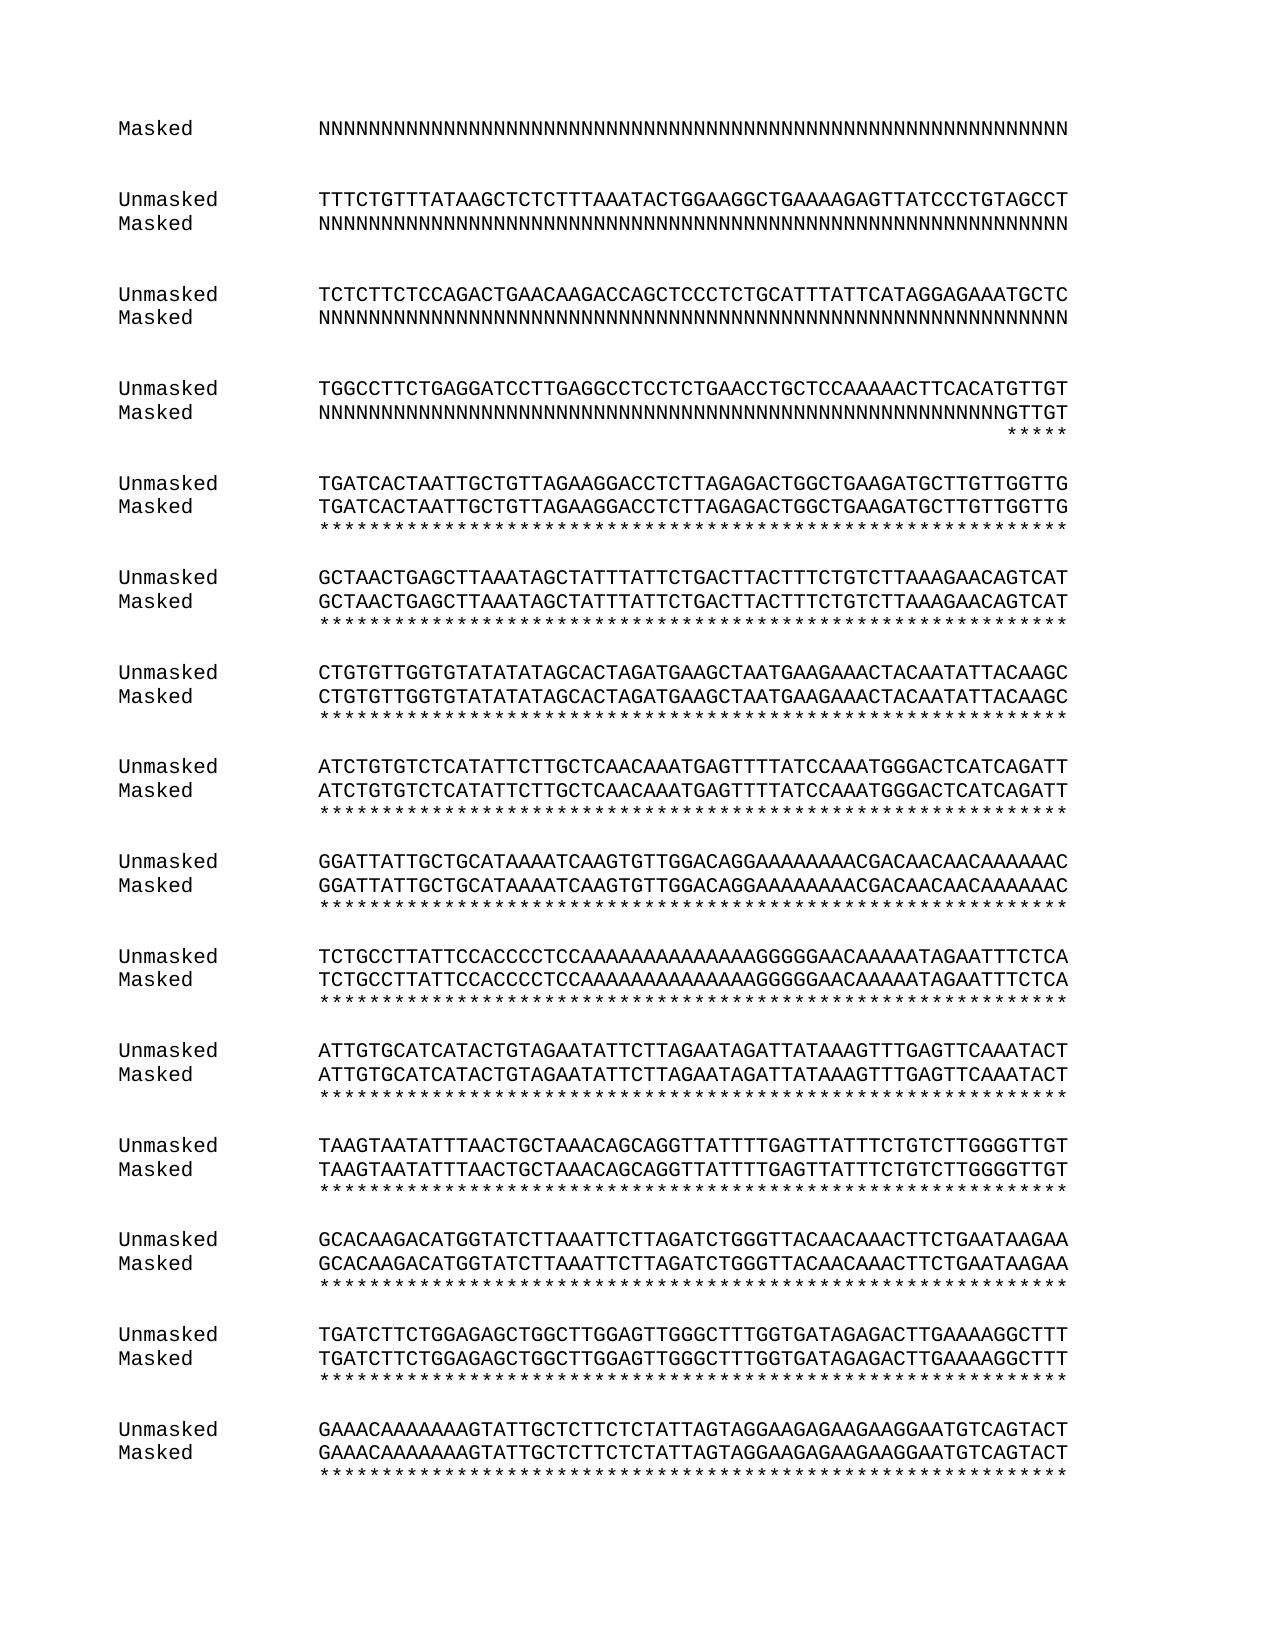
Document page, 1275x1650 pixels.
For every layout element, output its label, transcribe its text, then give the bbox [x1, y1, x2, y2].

text Masked TGATCTTCTGGAGAGCTGGCTTGGAGTTGGGCTTTGGTGATAGAGACTTGAAAAGGCTTT [118, 1348, 1157, 1371]
text Unmasked ATCTGTGTCTCATATTCTTGCTCAACAAATGAGTTTTATCCAAATGGGACTCATCAGATT [118, 757, 1157, 780]
text ************************************************************ [118, 1466, 1157, 1489]
text Unmasked GCACAAGACATGGTATCTTAAATTCTTAGATCTGGGTTACAACAAACTTCTGAATAAGAA [118, 1229, 1157, 1253]
text Unmasked GGATTATTGCTGCATAAAATCAAGTGTTGGACAGGAAAAAAAACGACAACAACAAAAAAC [118, 851, 1157, 875]
text Unmasked GCTAACTGAGCTTAAATAGCTATTTATTCTGACTTACTTTCTGTCTTAAAGAACAGTCAT [118, 567, 1157, 591]
text Masked TCTGCCTTATTCCACCCCTCCAAAAAAAAAAAAAAGGGGGAACAAAAATAGAATTTCTCA [118, 969, 1157, 993]
text Unmasked ATTGTGCATCATACTGTAGAATATTCTTAGAATAGATTATAAAGTTTGAGTTCAAATACT [118, 1040, 1157, 1064]
text Masked NNNNNNNNNNNNNNNNNNNNNNNNNNNNNNNNNNNNNNNNNNNNNNNNNNNNNNNNNNNN [118, 213, 1157, 236]
text ************************************************************ [118, 993, 1157, 1017]
text Masked NNNNNNNNNNNNNNNNNNNNNNNNNNNNNNNNNNNNNNNNNNNNNNNNNNNNNNNGTTGT [118, 402, 1157, 426]
text Unmasked TGGCCTTCTGAGGATCCTTGAGGCCTCCTCTGAACCTGCTCCAAAAACTTCACATGTTGT [118, 378, 1157, 402]
text Unmasked CTGTGTTGGTGTATATATAGCACTAGATGAAGCTAATGAAGAAACTACAATATTACAAGC [118, 662, 1157, 686]
text Masked ATCTGTGTCTCATATTCTTGCTCAACAAATGAGTTTTATCCAAATGGGACTCATCAGATT [118, 780, 1157, 804]
text Unmasked TTTCTGTTTATAAGCTCTCTTTAAATACTGGAAGGCTGAAAAGAGTTATCCCTGTAGCCT [118, 189, 1157, 213]
text ************************************************************ [118, 615, 1157, 638]
text Masked TAAGTAATATTTAACTGCTAAACAGCAGGTTATTTTGAGTTATTTCTGTCTTGGGGTTGT [118, 1158, 1157, 1182]
text Masked NNNNNNNNNNNNNNNNNNNNNNNNNNNNNNNNNNNNNNNNNNNNNNNNNNNNNNNNNNNN [118, 307, 1157, 331]
text ************************************************************ [118, 1088, 1157, 1111]
text ************************************************************ [118, 520, 1157, 544]
text Masked GAAACAAAAAAAGTATTGCTCTTCTCTATTAGTAGGAAGAGAAGAAGGAATGTCAGTACT [118, 1442, 1157, 1466]
text Unmasked TAAGTAATATTTAACTGCTAAACAGCAGGTTATTTTGAGTTATTTCTGTCTTGGGGTTGT [118, 1135, 1157, 1158]
text Masked GCACAAGACATGGTATCTTAAATTCTTAGATCTGGGTTACAACAAACTTCTGAATAAGAA [118, 1253, 1157, 1277]
text Unmasked TGATCTTCTGGAGAGCTGGCTTGGAGTTGGGCTTTGGTGATAGAGACTTGAAAAGGCTTT [118, 1324, 1157, 1348]
text ************************************************************ [118, 898, 1157, 922]
text Unmasked GAAACAAAAAAAGTATTGCTCTTCTCTATTAGTAGGAAGAGAAGAAGGAATGTCAGTACT [118, 1419, 1157, 1442]
text ************************************************************ [118, 1277, 1157, 1300]
text ************************************************************ [118, 804, 1157, 827]
text Unmasked TCTCTTCTCCAGACTGAACAAGACCAGCTCCCTCTGCATTTATTCATAGGAGAAATGCTC [118, 284, 1157, 307]
text Masked NNNNNNNNNNNNNNNNNNNNNNNNNNNNNNNNNNNNNNNNNNNNNNNNNNNNNNNNNNNN [118, 118, 1157, 142]
text Masked CTGTGTTGGTGTATATATAGCACTAGATGAAGCTAATGAAGAAACTACAATATTACAAGC [118, 686, 1157, 709]
text Masked TGATCACTAATTGCTGTTAGAAGGACCTCTTAGAGACTGGCTGAAGATGCTTGTTGGTTG [118, 496, 1157, 520]
text Masked GGATTATTGCTGCATAAAATCAAGTGTTGGACAGGAAAAAAAACGACAACAACAAAAAAC [118, 875, 1157, 898]
text ************************************************************ [118, 1371, 1157, 1395]
text ***** [118, 426, 1157, 449]
text Unmasked TCTGCCTTATTCCACCCCTCCAAAAAAAAAAAAAAGGGGGAACAAAAATAGAATTTCTCA [118, 946, 1157, 969]
text Masked GCTAACTGAGCTTAAATAGCTATTTATTCTGACTTACTTTCTGTCTTAAAGAACAGTCAT [118, 591, 1157, 615]
text Masked ATTGTGCATCATACTGTAGAATATTCTTAGAATAGATTATAAAGTTTGAGTTCAAATACT [118, 1064, 1157, 1088]
text ************************************************************ [118, 1182, 1157, 1206]
text Unmasked TGATCACTAATTGCTGTTAGAAGGACCTCTTAGAGACTGGCTGAAGATGCTTGTTGGTTG [118, 473, 1157, 496]
text ************************************************************ [118, 709, 1157, 733]
